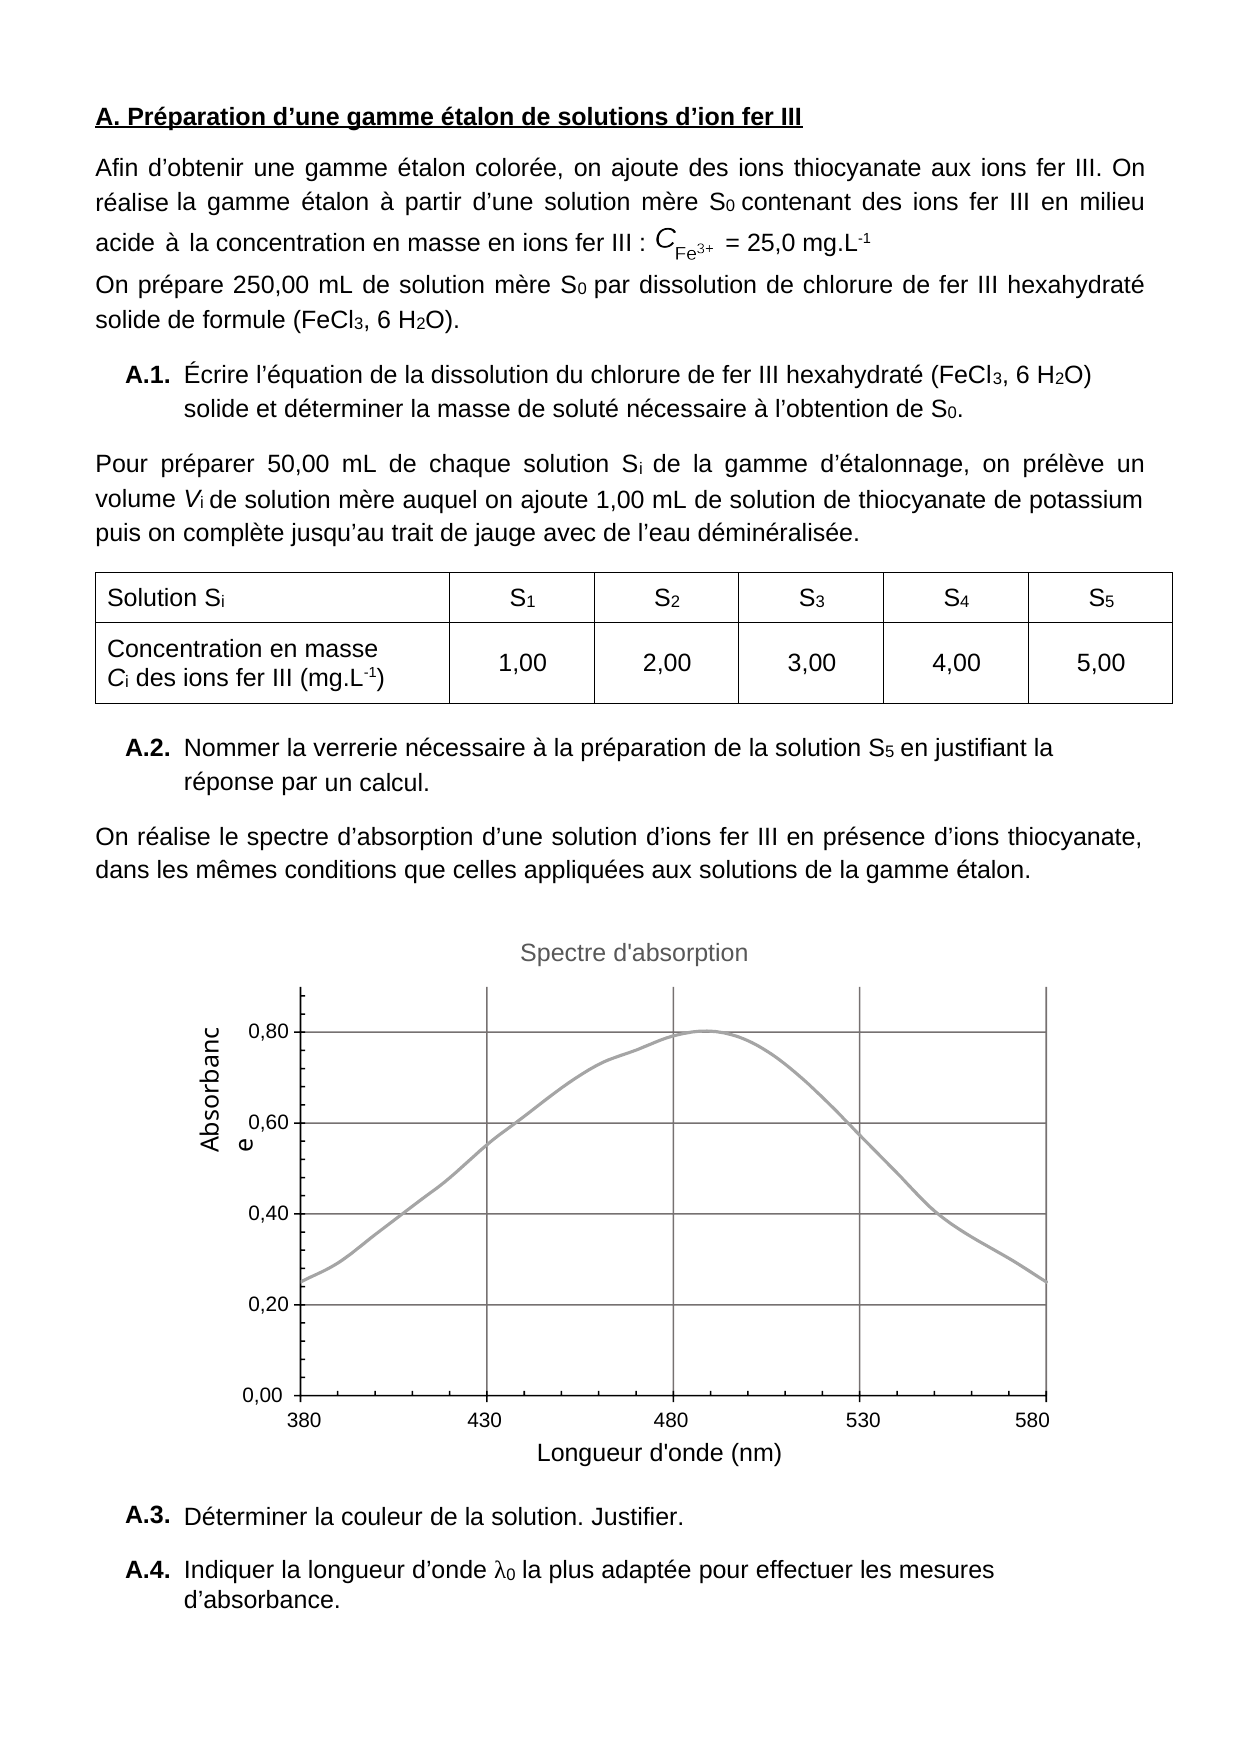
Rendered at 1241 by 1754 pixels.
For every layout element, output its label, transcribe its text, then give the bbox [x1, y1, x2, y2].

text [488, 1110, 528, 1122]
text [861, 1201, 933, 1213]
text [302, 1110, 486, 1122]
text Spectre d'absorption [236, 938, 1033, 967]
text [392, 1215, 486, 1225]
text 0,40 [248, 1201, 299, 1225]
text [505, 1124, 672, 1134]
table_cell 2,00 [595, 623, 738, 703]
text [1048, 1292, 1157, 1316]
text [861, 1033, 1045, 1043]
text Afin d’obtenir une gamme étalon colorée, on ajoute des ions thiocyanate aux ions fer III. On réalise la gamme étalon à partir d’une solution mère S0 contenant des ions fer III en milieu acide à la concentration en masse en ions fer III : = 25,0 mg.L-1 [95, 153, 1145, 266]
list Indiquer la longueur d’onde λ0 la plus adaptée pour effectuer les mesures d’absorbance. [125, 1555, 1157, 1615]
table_header Solution Si [96, 573, 449, 622]
text [735, 1033, 858, 1043]
table_cell 5,00 [1029, 623, 1172, 703]
text [1048, 1019, 1157, 1043]
table_header S2 [595, 573, 738, 622]
text 380 430 480 530 580 [161, 1408, 1157, 1432]
text [488, 1201, 672, 1213]
text [521, 1110, 672, 1122]
table_cell 4,00 [884, 623, 1028, 703]
text Longueur d'onde (nm) [236, 1438, 1083, 1467]
text [488, 1033, 672, 1043]
text [675, 1201, 858, 1213]
text [302, 1124, 486, 1134]
text [488, 1215, 672, 1225]
text On prépare 250,00 mL de solution mère S0 par dissolution de chlorure de fer III hexahydraté solide de formule (FeCl3, 6 H2O). [95, 270, 1145, 334]
text [302, 1033, 486, 1043]
text [861, 1306, 1045, 1316]
list Nommer la verrerie nécessaire à la préparation de la solution S5 en justifiant la réponse par un calcul. [125, 733, 1145, 797]
text [839, 1110, 858, 1122]
text [302, 1201, 415, 1213]
text [861, 1215, 948, 1225]
text [675, 1306, 858, 1316]
text [675, 1033, 747, 1043]
text 0,00 [236, 1383, 289, 1407]
text 0,80 [248, 1019, 299, 1043]
text [861, 1019, 1045, 1031]
text [302, 1292, 486, 1304]
text [302, 1306, 486, 1316]
text [861, 1110, 1045, 1122]
table_cell 3,00 [739, 623, 883, 703]
text [488, 1019, 672, 1031]
text [302, 1215, 397, 1225]
text [944, 1215, 1045, 1225]
text [928, 1201, 1045, 1213]
text [675, 1124, 855, 1134]
text [675, 1215, 858, 1225]
text [675, 1292, 858, 1304]
table_header S3 [739, 573, 883, 622]
table_header S4 [884, 573, 1028, 622]
list Déterminer la couleur de la solution. Justifier. [125, 1500, 1157, 1530]
table_header S1 [450, 573, 594, 622]
text Pour préparer 50,00 mL de chaque solution Si de la gamme d’étalonnage, on prélève un volume Vi de solution mère auquel on ajoute 1,00 mL de solution de thiocyanate de potassium puis on complète jusqu’au trait de jauge avec de l’eau déminéralisée. [95, 449, 1145, 547]
text 0,60 [248, 1110, 299, 1134]
text [488, 1292, 672, 1304]
text [675, 1110, 843, 1122]
text [488, 1124, 510, 1134]
text [861, 1124, 1045, 1134]
text 0,20 [248, 1292, 299, 1316]
text [1048, 1201, 1157, 1225]
table_header S5 [1029, 573, 1172, 622]
text On réalise le spectre d’absorption d’une solution d’ions fer III en présence d’ions thiocyanate, dans les mêmes conditions que celles appliquées aux solutions de la gamme étalon. [95, 822, 1145, 884]
text [302, 1019, 486, 1031]
text [488, 1306, 672, 1316]
table_cell 1,00 [450, 623, 594, 703]
text [408, 1201, 486, 1213]
text A. Préparation d’une gamme étalon de solutions d’ion fer III [95, 102, 1145, 130]
text [1048, 1110, 1157, 1134]
list Écrire l’équation de la dissolution du chlorure de fer III hexahydraté (FeCl3, 6 H2O) solide et déterminer la masse de soluté nécessaire à l’obtention de S0. [125, 360, 1145, 424]
table_cell Concentration en masse Ci des ions fer III (mg.L-1) [96, 623, 449, 703]
text [675, 1019, 858, 1031]
text [861, 1292, 1045, 1304]
